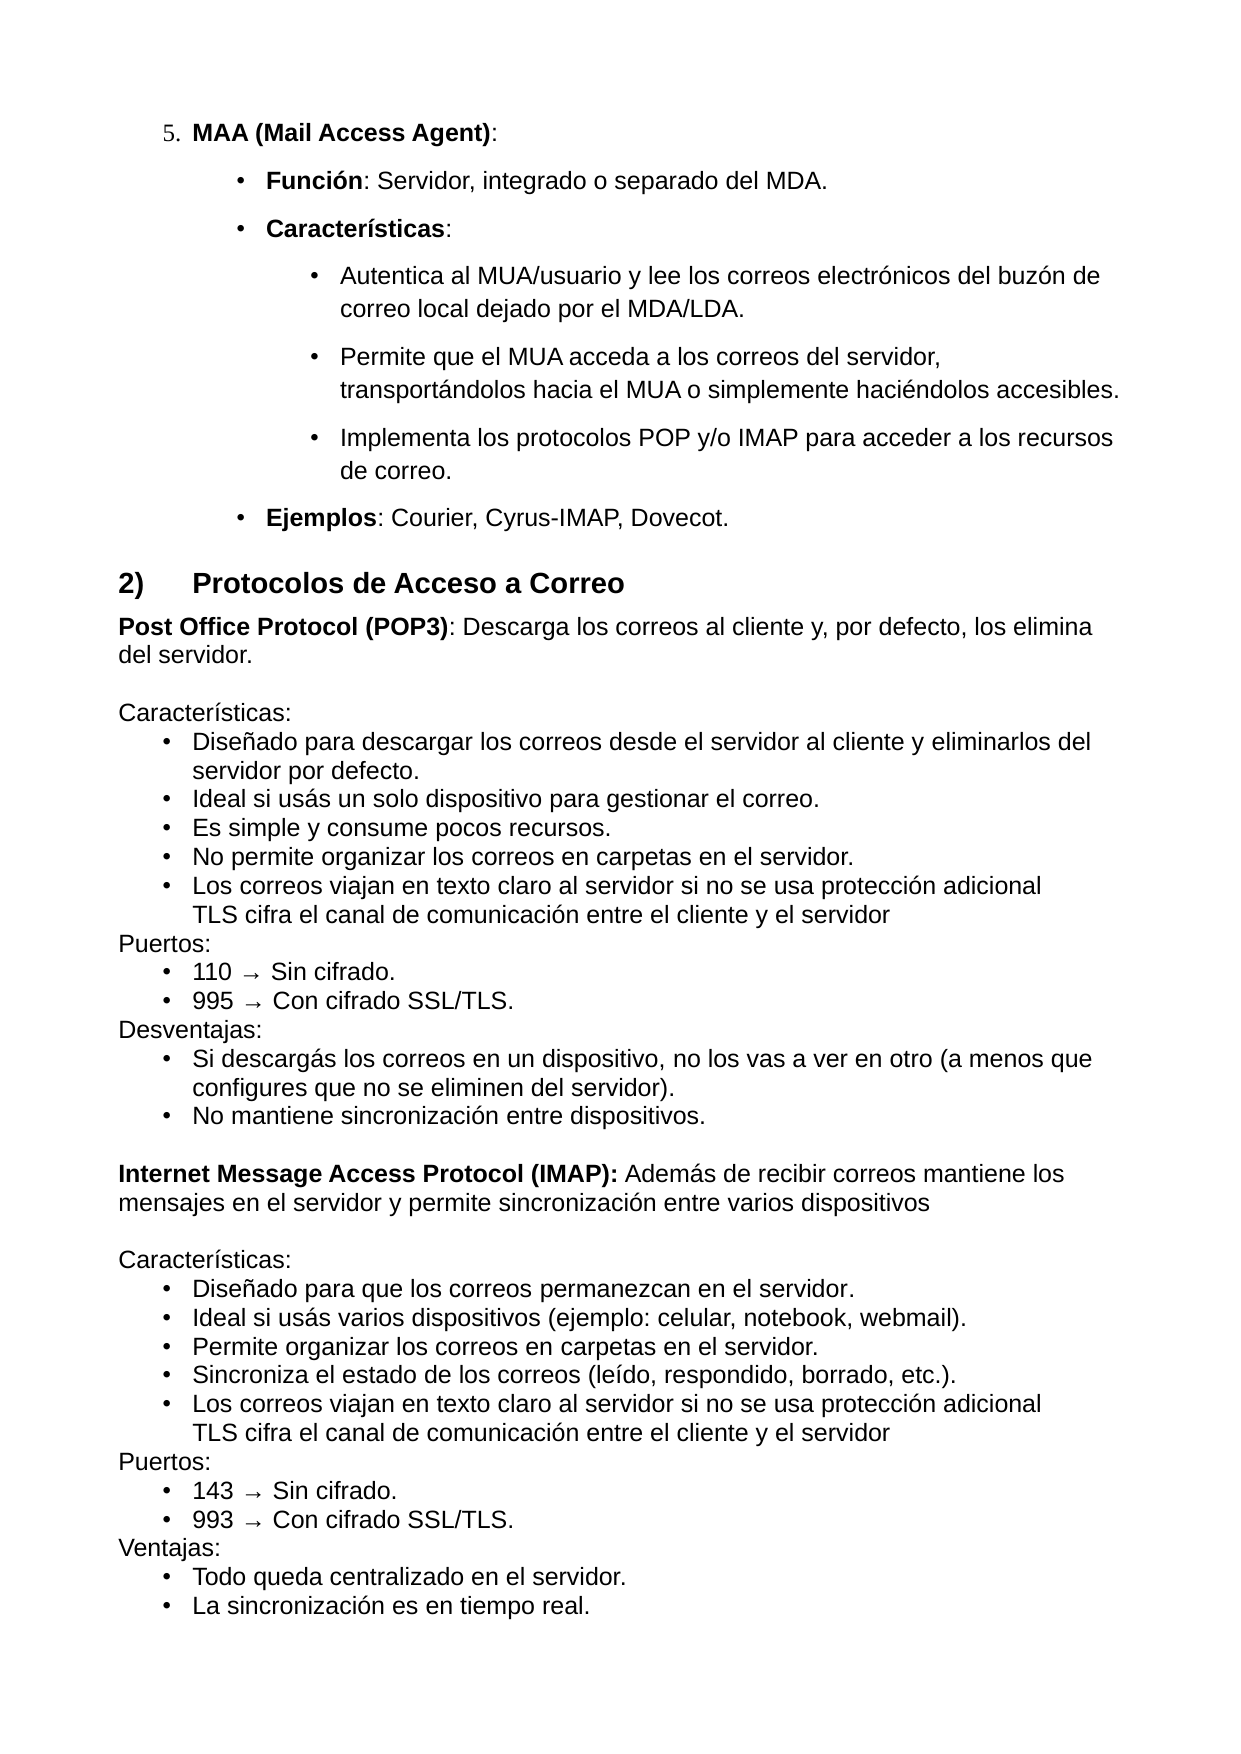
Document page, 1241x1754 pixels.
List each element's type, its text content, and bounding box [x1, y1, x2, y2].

list Ideal si usás un solo dispositivo para gestionar el correo. [162, 784, 1122, 813]
list 110 → Sin cifrado. [162, 957, 1122, 986]
list Si descargás los correos en un dispositivo, no los vas a ver en otro (a menos que configures que no se eliminen del servidor). [162, 1044, 1122, 1101]
list Es simple y consume pocos recursos. [162, 813, 1122, 842]
list Ideal si usás varios dispositivos (ejemplo: celular, notebook, webmail). [162, 1303, 1122, 1332]
list 143 → Sin cifrado. [162, 1476, 1122, 1504]
text Características: [118, 1245, 1122, 1274]
list Permite organizar los correos en carpetas en el servidor. [162, 1332, 1122, 1361]
list Los correos viajan en texto claro al servidor si no se usa protección adicional TLS cifra el canal de comunicación entre el cliente y el servidor [162, 1389, 1122, 1447]
list MAA (Mail Access Agent): [162, 118, 1122, 147]
list La sincronización es en tiempo real. [162, 1591, 1122, 1620]
text Desventajas: [118, 1015, 1122, 1044]
list Todo queda centralizado en el servidor. [162, 1562, 1122, 1591]
list No permite organizar los correos en carpetas en el servidor. [162, 842, 1122, 871]
list 995 → Con cifrado SSL/TLS. [162, 986, 1122, 1015]
list Los correos viajan en texto claro al servidor si no se usa protección adicional TLS cifra el canal de comunicación entre el cliente y el servidor [162, 871, 1122, 928]
text Ventajas: [118, 1533, 1122, 1562]
list 993 → Con cifrado SSL/TLS. [162, 1504, 1122, 1533]
list Función: Servidor, integrado o separado del MDA. [236, 166, 1122, 195]
list Sincroniza el estado de los correos (leído, respondido, borrado, etc.). [162, 1361, 1122, 1389]
text Puertos: [118, 1447, 1122, 1476]
text Internet Message Access Protocol (IMAP): Además de recibir correos mantiene los mensajes en el servidor y permite sincronización entre varios dispositivos [118, 1159, 1122, 1216]
list Autentica al MUA/usuario y lee los correos electrónicos del buzón de correo local dejado por el MDA/LDA. [310, 261, 1122, 323]
list Permite que el MUA acceda a los correos del servidor, transportándolos hacia el MUA o simplemente haciéndolos accesibles. [310, 342, 1122, 404]
list No mantiene sincronización entre dispositivos. [162, 1101, 1122, 1130]
subtitle Protocolos de Acceso a Correo [118, 566, 1122, 599]
text Puertos: [118, 928, 1122, 957]
list Diseñado para que los correos permanezcan en el servidor. [162, 1274, 1122, 1303]
list Implementa los protocolos POP y/o IMAP para acceder a los recursos de correo. [310, 423, 1122, 484]
list Características: [236, 213, 1122, 242]
text Características: [118, 698, 1122, 727]
text Post Office Protocol (POP3): Descarga los correos al cliente y, por defecto, los elimina del servidor. [118, 612, 1122, 669]
list Diseñado para descargar los correos desde el servidor al cliente y eliminarlos del servidor por defecto. [162, 727, 1122, 784]
list Ejemplos: Courier, Cyrus-IMAP, Dovecot. [236, 503, 1122, 532]
